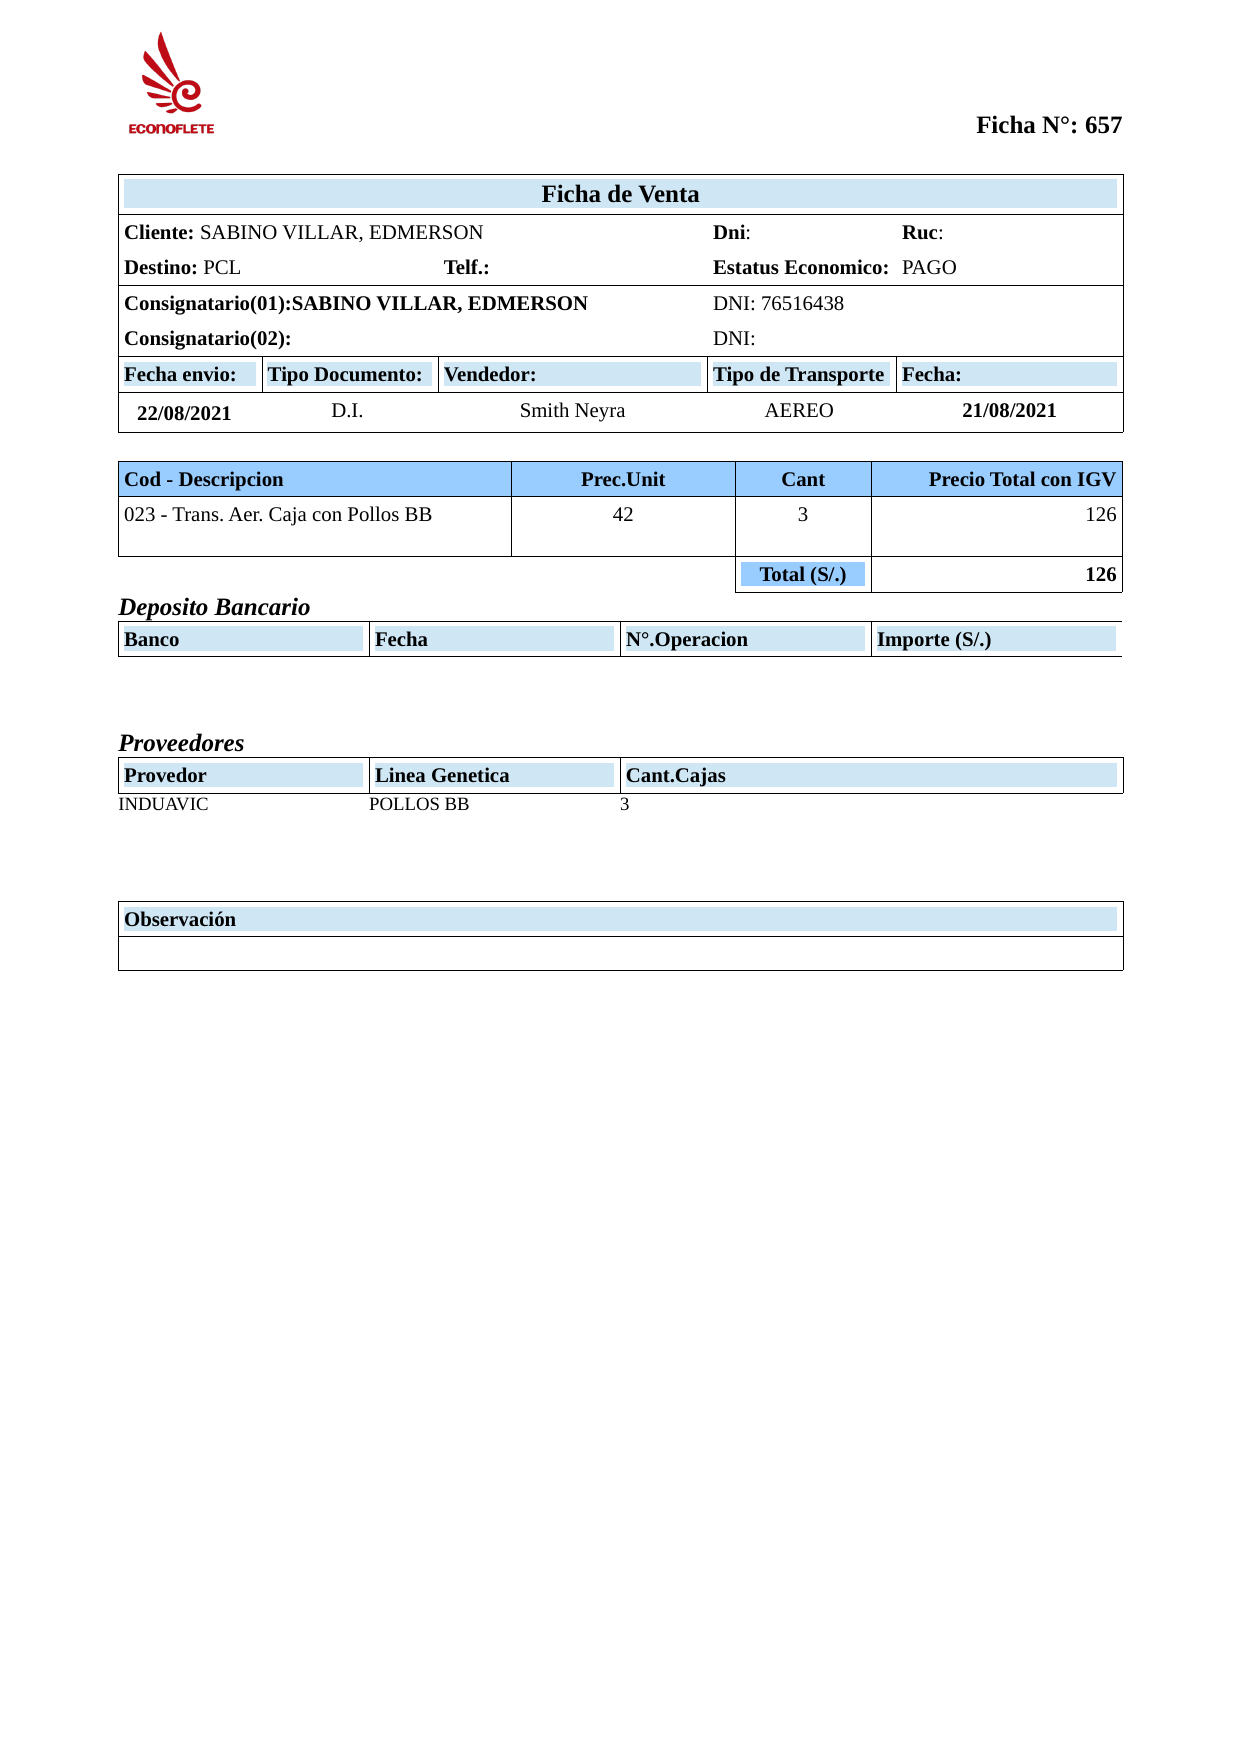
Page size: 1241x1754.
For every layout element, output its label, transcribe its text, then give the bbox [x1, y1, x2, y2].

table_header Observación [119, 902, 1123, 936]
table_cell [620, 705, 871, 728]
table_cell INDUAVIC [118, 794, 369, 814]
table_header Linea Genetica [370, 758, 620, 793]
table_cell [511, 557, 735, 592]
table_cell [118, 815, 369, 836]
picture [118, 31, 225, 134]
table_header Precio Total con IGV [872, 462, 1122, 496]
table_cell [620, 858, 1123, 879]
table_cell Tipo Documento: [263, 357, 438, 392]
table_cell Fecha: [897, 357, 1123, 392]
table_cell [369, 879, 620, 901]
table_cell [369, 858, 620, 879]
table_header Fecha [370, 622, 620, 656]
table_cell Destino: PCL [119, 249, 438, 285]
table_cell 126 [872, 497, 1122, 556]
table_cell [369, 836, 620, 858]
table_cell [369, 705, 620, 728]
table_cell Dni: [707, 215, 896, 249]
table_cell DNI: 76516438 [707, 286, 1123, 321]
table_cell 21/08/2021 [896, 393, 1123, 432]
table_cell 3 [620, 794, 1123, 814]
table_cell Consignatario(02): [119, 321, 707, 356]
table_header Cant [736, 462, 871, 496]
table_cell Smith Neyra [438, 393, 707, 432]
table_cell [118, 680, 369, 704]
table_cell [118, 858, 369, 879]
table_header Prec.Unit [512, 462, 735, 496]
table_cell Estatus Economico: [707, 249, 896, 285]
table_cell Fecha envio: [119, 357, 262, 392]
table_cell [620, 836, 1123, 858]
table_cell 126 [872, 557, 1122, 592]
table_header Ficha de Venta [119, 175, 1123, 214]
table_cell [118, 879, 369, 901]
table_cell POLLOS BB [369, 794, 620, 814]
table_cell 023 - Trans. Aer. Caja con Pollos BB [119, 497, 511, 556]
table_cell Cliente: SABINO VILLAR, EDMERSON [119, 215, 707, 249]
table_cell DNI: [707, 321, 1123, 356]
table_cell 3 [736, 497, 871, 556]
table_cell 42 [512, 497, 735, 556]
table_cell [620, 879, 1123, 901]
table_cell Consignatario(01):SABINO VILLAR, EDMERSON [119, 286, 707, 321]
table_cell D.I. [262, 393, 438, 432]
table_cell [871, 705, 1122, 728]
table_header N°.Operacion [621, 622, 871, 656]
table_cell Total (S/.) [736, 557, 871, 592]
table_cell [369, 657, 620, 680]
table_cell [118, 657, 369, 680]
table_cell [620, 815, 1123, 836]
text Proveedores [118, 728, 1122, 757]
text Deposito Bancario [118, 592, 1122, 621]
table_header Provedor [119, 758, 369, 793]
table_header Cod - Descripcion [119, 462, 511, 496]
table_cell [118, 557, 511, 592]
table_cell PAGO [896, 249, 1123, 285]
table_cell [369, 815, 620, 836]
table_cell [620, 657, 871, 680]
table_header Banco [119, 622, 369, 656]
table_header Importe (S/.) [872, 622, 1122, 656]
table_cell 22/08/2021 [119, 393, 262, 432]
table_cell [871, 657, 1122, 680]
table_cell [871, 680, 1122, 704]
table_cell [119, 937, 1123, 969]
table_cell Vendedor: [439, 357, 707, 392]
table_cell [118, 705, 369, 728]
table_cell [118, 836, 369, 858]
table_cell Telf.: [438, 249, 707, 285]
table_cell Ruc: [896, 215, 1123, 249]
table_cell Tipo de Transporte [708, 357, 896, 392]
table_cell AEREO [707, 393, 896, 432]
table_header Cant.Cajas [621, 758, 1123, 793]
table_cell [620, 680, 871, 704]
table_cell [369, 680, 620, 704]
